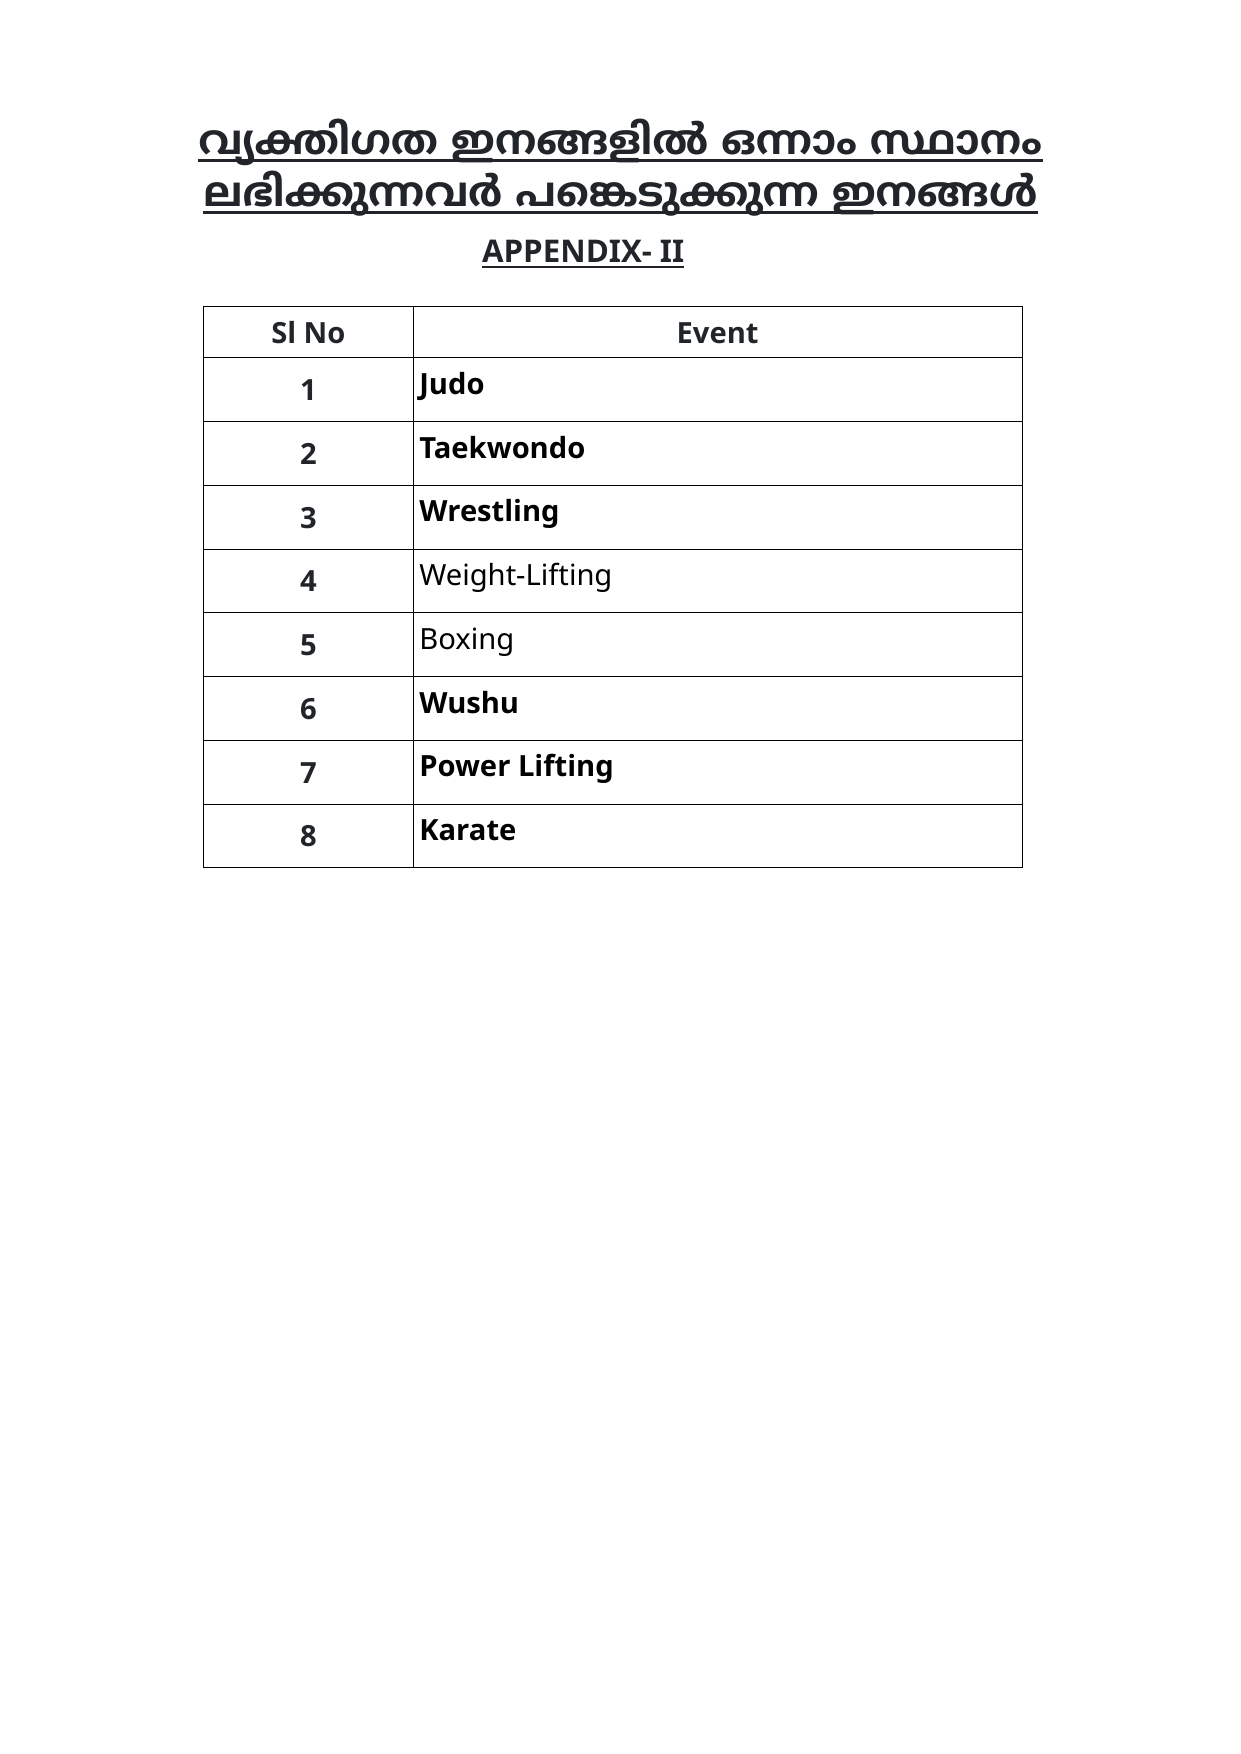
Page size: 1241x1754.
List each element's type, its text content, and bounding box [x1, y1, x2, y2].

text APPENDIX- II [118, 229, 909, 272]
table_cell Taekwondo [414, 422, 1022, 485]
table_cell 7 [204, 741, 413, 803]
table_cell Judo [414, 358, 1022, 421]
table_cell 8 [204, 805, 413, 867]
table_cell Wushu [414, 677, 1022, 740]
table_header Sl No [204, 307, 413, 357]
table_cell 4 [204, 550, 413, 612]
table_cell Weight-Lifting [414, 550, 1022, 612]
table_cell 1 [204, 358, 413, 421]
table_cell 5 [204, 613, 413, 676]
table_cell 3 [204, 486, 413, 548]
table_cell 6 [204, 677, 413, 740]
table_cell 2 [204, 422, 413, 485]
table_cell Karate [414, 805, 1022, 867]
text വ്യക്തിഗത ഇനങ്ങളില്‍ ഒന്നാം സ്ഥാനം ലഭിക്കുന്നവര്‍ പങ്കെടുക്കുന്ന ഇനങ്ങള്‍ [118, 118, 1122, 222]
table_cell Boxing [414, 613, 1022, 676]
table_header Event [414, 307, 1022, 357]
table_cell Wrestling [414, 486, 1022, 548]
table_cell Power Lifting [414, 741, 1022, 803]
